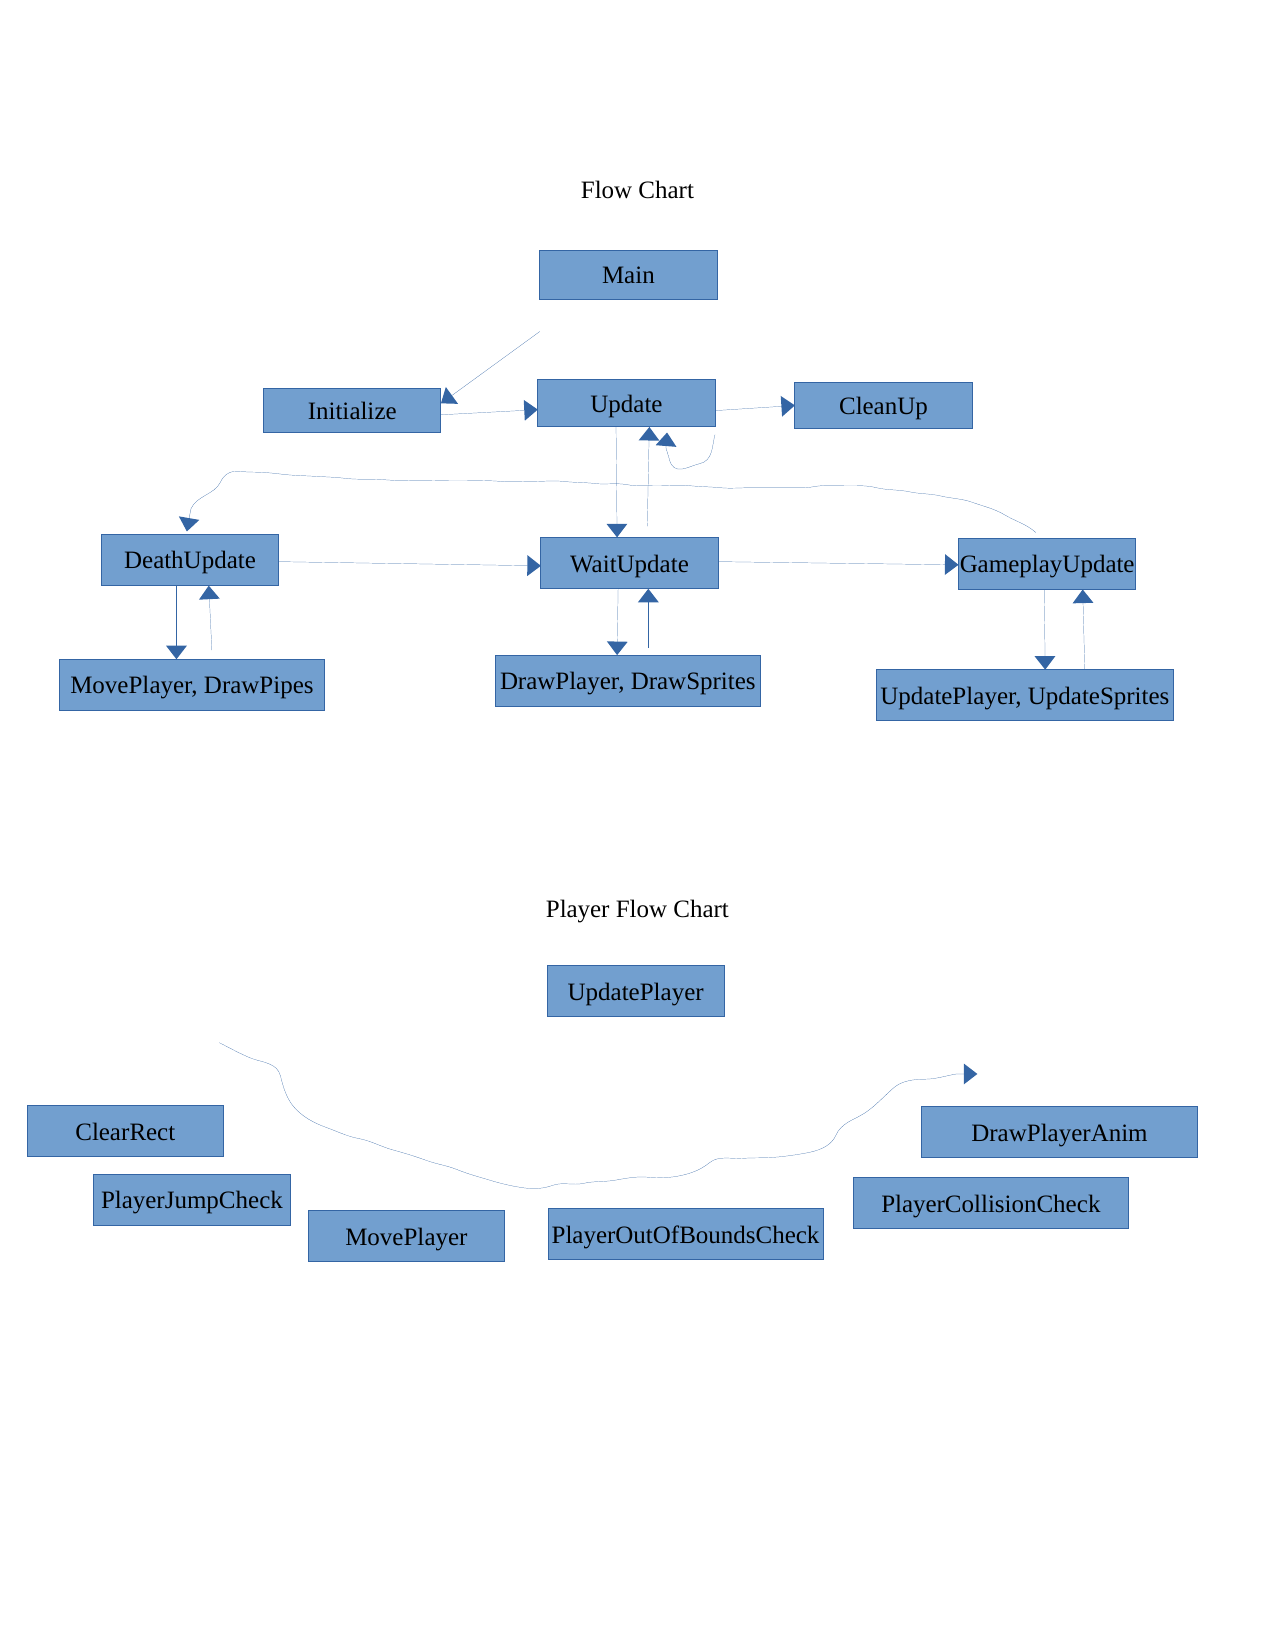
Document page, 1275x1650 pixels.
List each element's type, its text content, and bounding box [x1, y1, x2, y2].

text Flow Chart [118, 176, 1157, 204]
text Player Flow Chart [118, 894, 1157, 923]
